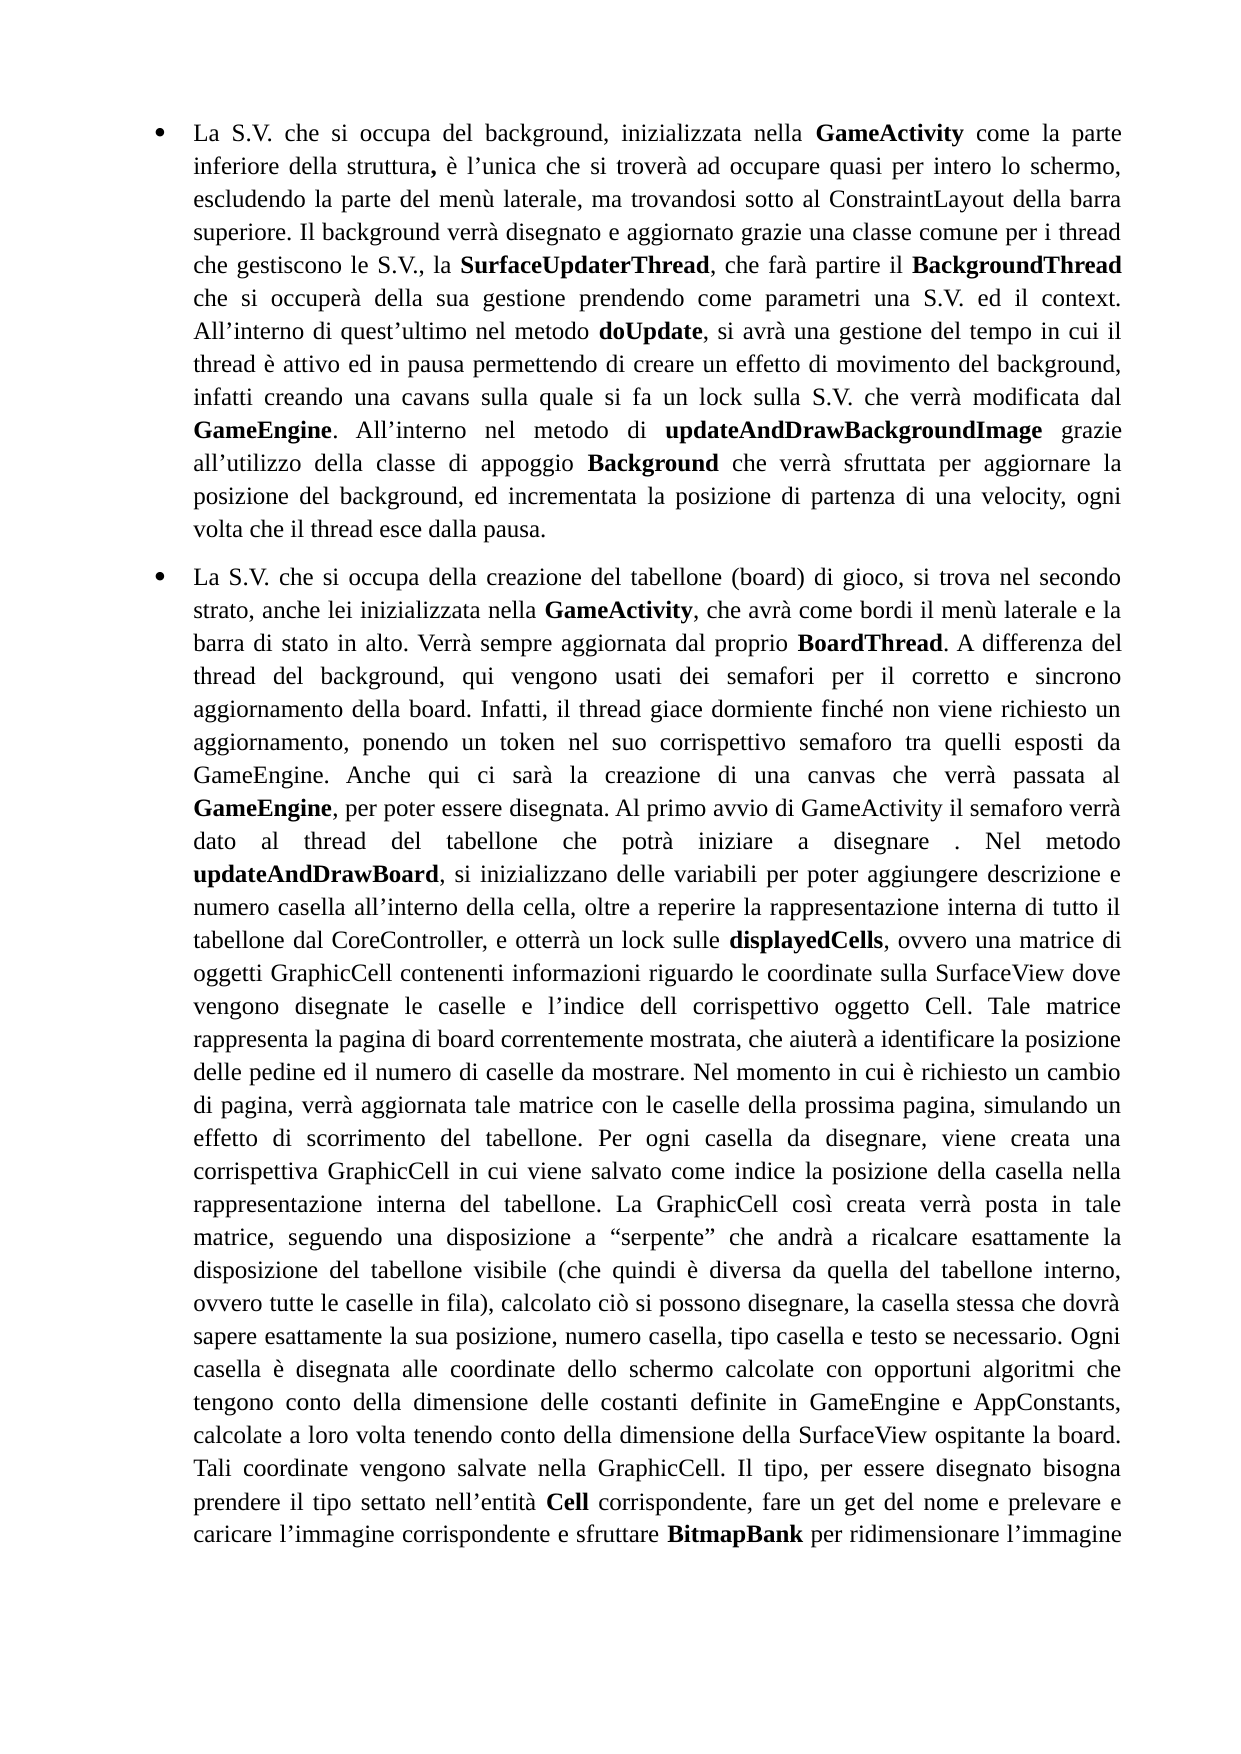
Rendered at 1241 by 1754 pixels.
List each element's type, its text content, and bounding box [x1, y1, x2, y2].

list La S.V. che si occupa della creazione del tabellone (board) di gioco, si trova nel secondo strato, anche lei inizializzata nella GameActivity, che avrà come bordi il menù laterale e la barra di stato in alto. Verrà sempre aggiornata dal proprio BoardThread. A differenza del thread del background, qui vengono usati dei semafori per il corretto e sincrono aggiornamento della board. Infatti, il thread giace dormiente finché non viene richiesto un aggiornamento, ponendo un token nel suo corrispettivo semaforo tra quelli esposti da GameEngine. Anche qui ci sarà la creazione di una canvas che verrà passata al GameEngine, per poter essere disegnata. Al primo avvio di GameActivity il semaforo verrà dato al thread del tabellone che potrà iniziare a disegnare . Nel metodo updateAndDrawBoard, si inizializzano delle variabili per poter aggiungere descrizione e numero casella all’interno della cella, oltre a reperire la rappresentazione interna di tutto il tabellone dal CoreController, e otterrà un lock sulle displayedCells, ovvero una matrice di oggetti GraphicCell contenenti informazioni riguardo le coordinate sulla SurfaceView dove vengono disegnate le caselle e l’indice dell corrispettivo oggetto Cell. Tale matrice rappresenta la pagina di board correntemente mostrata, che aiuterà a identificare la posizione delle pedine ed il numero di caselle da mostrare. Nel momento in cui è richiesto un cambio di pagina, verrà aggiornata tale matrice con le caselle della prossima pagina, simulando un effetto di scorrimento del tabellone. Per ogni casella da disegnare, viene creata una corrispettiva GraphicCell in cui viene salvato come indice la posizione della casella nella rappresentazione interna del tabellone. La GraphicCell così creata verrà posta in tale matrice, seguendo una disposizione a “serpente” che andrà a ricalcare esattamente la disposizione del tabellone visibile (che quindi è diversa da quella del tabellone interno, ovvero tutte le caselle in fila), calcolato ciò si possono disegnare, la casella stessa che dovrà sapere esattamente la sua posizione, numero casella, tipo casella e testo se necessario. Ogni casella è disegnata alle coordinate dello schermo calcolate con opportuni algoritmi che tengono conto della dimensione delle costanti definite in GameEngine e AppConstants, calcolate a loro volta tenendo conto della dimensione della SurfaceView ospitante la board. Tali coordinate vengono salvate nella GraphicCell. Il tipo, per essere disegnato bisogna prendere il tipo settato nell’entità Cell corrispondente, fare un get del nome e prelevare e caricare l’immagine corrispondente e sfruttare BitmapBank per ridimensionare l’immagine [156, 562, 1122, 1548]
list La S.V. che si occupa del background, inizializzata nella GameActivity come la parte inferiore della struttura, è l’unica che si troverà ad occupare quasi per intero lo schermo, escludendo la parte del menù laterale, ma trovandosi sotto al ConstraintLayout della barra superiore. Il background verrà disegnato e aggiornato grazie una classe comune per i thread che gestiscono le S.V., la SurfaceUpdaterThread, che farà partire il BackgroundThread che si occuperà della sua gestione prendendo come parametri una S.V. ed il context. All’interno di quest’ultimo nel metodo doUpdate, si avrà una gestione del tempo in cui il thread è attivo ed in pausa permettendo di creare un effetto di movimento del background, infatti creando una cavans sulla quale si fa un lock sulla S.V. che verrà modificata dal GameEngine. All’interno nel metodo di updateAndDrawBackgroundImage grazie all’utilizzo della classe di appoggio Background che verrà sfruttata per aggiornare la posizione del background, ed incrementata la posizione di partenza di una velocity, ogni volta che il thread esce dalla pausa. [156, 118, 1122, 543]
